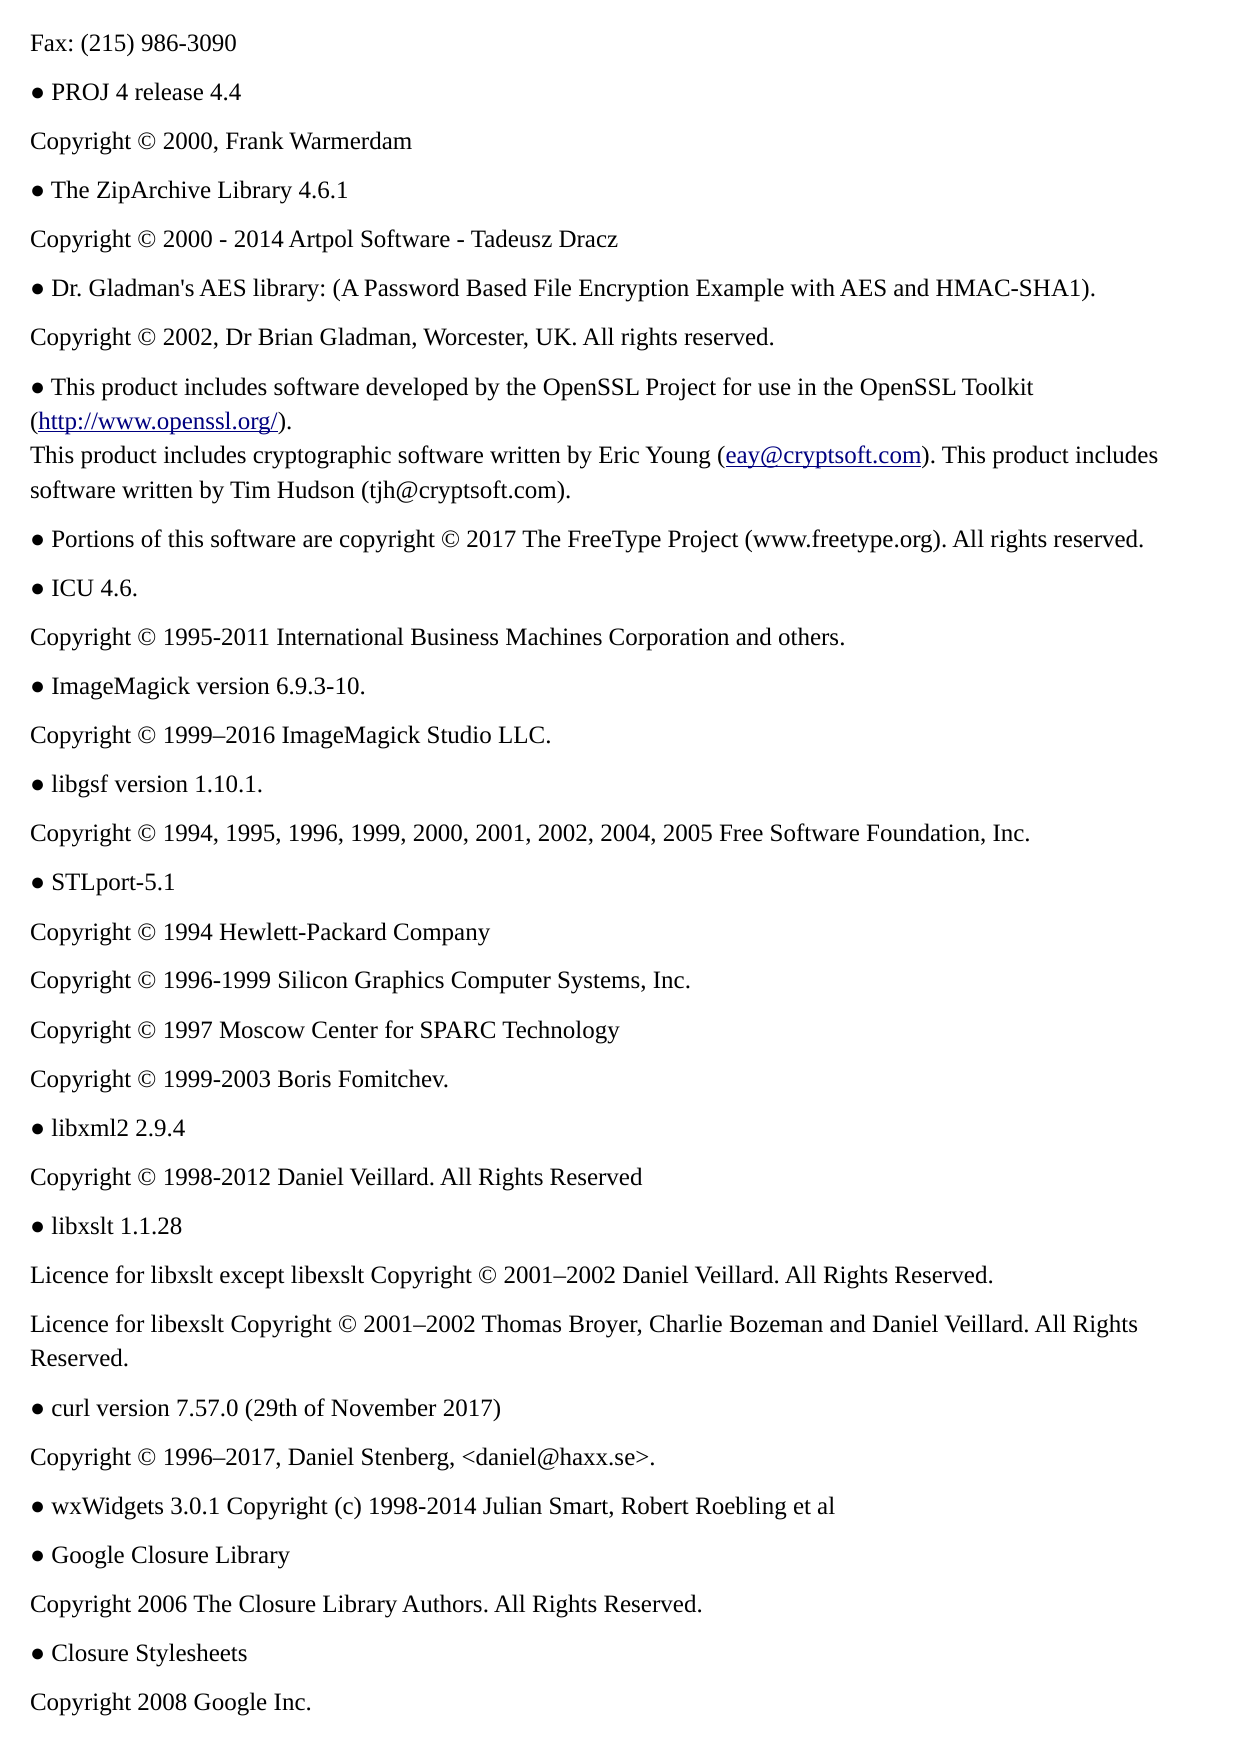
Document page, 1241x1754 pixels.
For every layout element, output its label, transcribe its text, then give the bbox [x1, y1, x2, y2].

text Copyright © 2002, Dr Brian Gladman, Worcester, UK. All rights reserved. [30, 322, 1211, 351]
text Copyright 2008 Google Inc. [30, 1687, 1211, 1716]
text Copyright © 1995-2011 International Business Machines Corporation and others. [30, 622, 1211, 651]
text ● The ZipArchive Library 4.6.1 [30, 175, 1211, 204]
text Copyright © 2000, Frank Warmerdam [30, 126, 1211, 155]
text Copyright 2006 The Closure Library Authors. All Rights Reserved. [30, 1589, 1211, 1618]
text Copyright © 1996–2017, Daniel Stenberg, <daniel@haxx.se>. [30, 1442, 1211, 1470]
text Fax: (215) 986-3090 [30, 28, 1211, 57]
text ● curl version 7.57.0 (29th of November 2017) [30, 1393, 1211, 1421]
text ● PROJ 4 release 4.4 [30, 77, 1211, 106]
text ● libxslt 1.1.28 [30, 1211, 1211, 1240]
text ● wxWidgets 3.0.1 Copyright (c) 1998-2014 Julian Smart, Robert Roebling et al [30, 1491, 1211, 1519]
text Copyright © 1996-1999 Silicon Graphics Computer Systems, Inc. [30, 966, 1211, 994]
text Licence for libexslt Copyright © 2001–2002 Thomas Broyer, Charlie Bozeman and Daniel Veillard. All Rights Reserved. [30, 1309, 1211, 1372]
text ● Portions of this software are copyright © 2017 The FreeType Project (www.freetype.org). All rights reserved. [30, 524, 1211, 553]
text ● ICU 4.6. [30, 573, 1211, 602]
text Licence for libxslt except libexslt Copyright © 2001–2002 Daniel Veillard. All Rights Reserved. [30, 1260, 1211, 1289]
text ● STLport-5.1 [30, 867, 1211, 896]
text ● Closure Stylesheets [30, 1638, 1211, 1667]
text Copyright © 1999-2003 Boris Fomitchev. [30, 1064, 1211, 1092]
text Copyright © 1994, 1995, 1996, 1999, 2000, 2001, 2002, 2004, 2005 Free Software Foundation, Inc. [30, 818, 1211, 847]
text Copyright © 2000 ‑ 2014 Artpol Software ‑ Tadeusz Dracz [30, 224, 1211, 253]
text Copyright © 1998-2012 Daniel Veillard. All Rights Reserved [30, 1162, 1211, 1191]
text ● libxml2 2.9.4 [30, 1113, 1211, 1142]
text Copyright © 1994 Hewlett-Packard Company [30, 917, 1211, 945]
text Copyright © 1999–2016 ImageMagick Studio LLC. [30, 720, 1211, 749]
text Copyright © 1997 Moscow Center for SPARC Technology [30, 1015, 1211, 1043]
text ● This product includes software developed by the OpenSSL Project for use in the OpenSSL Toolkit (http://www.openssl.org/). This product includes cryptographic software written by Eric Young (eay@cryptsoft.com). This product includes software written by Tim Hudson (tjh@cryptsoft.com). [30, 372, 1211, 504]
text ● Google Closure Library [30, 1540, 1211, 1568]
text ● Dr. Gladman's AES library: (A Password Based File Encryption Example with AES and HMAC-SHA1). [30, 273, 1211, 302]
text ● ImageMagick version 6.9.3-10. [30, 671, 1211, 700]
text ● libgsf version 1.10.1. [30, 769, 1211, 798]
